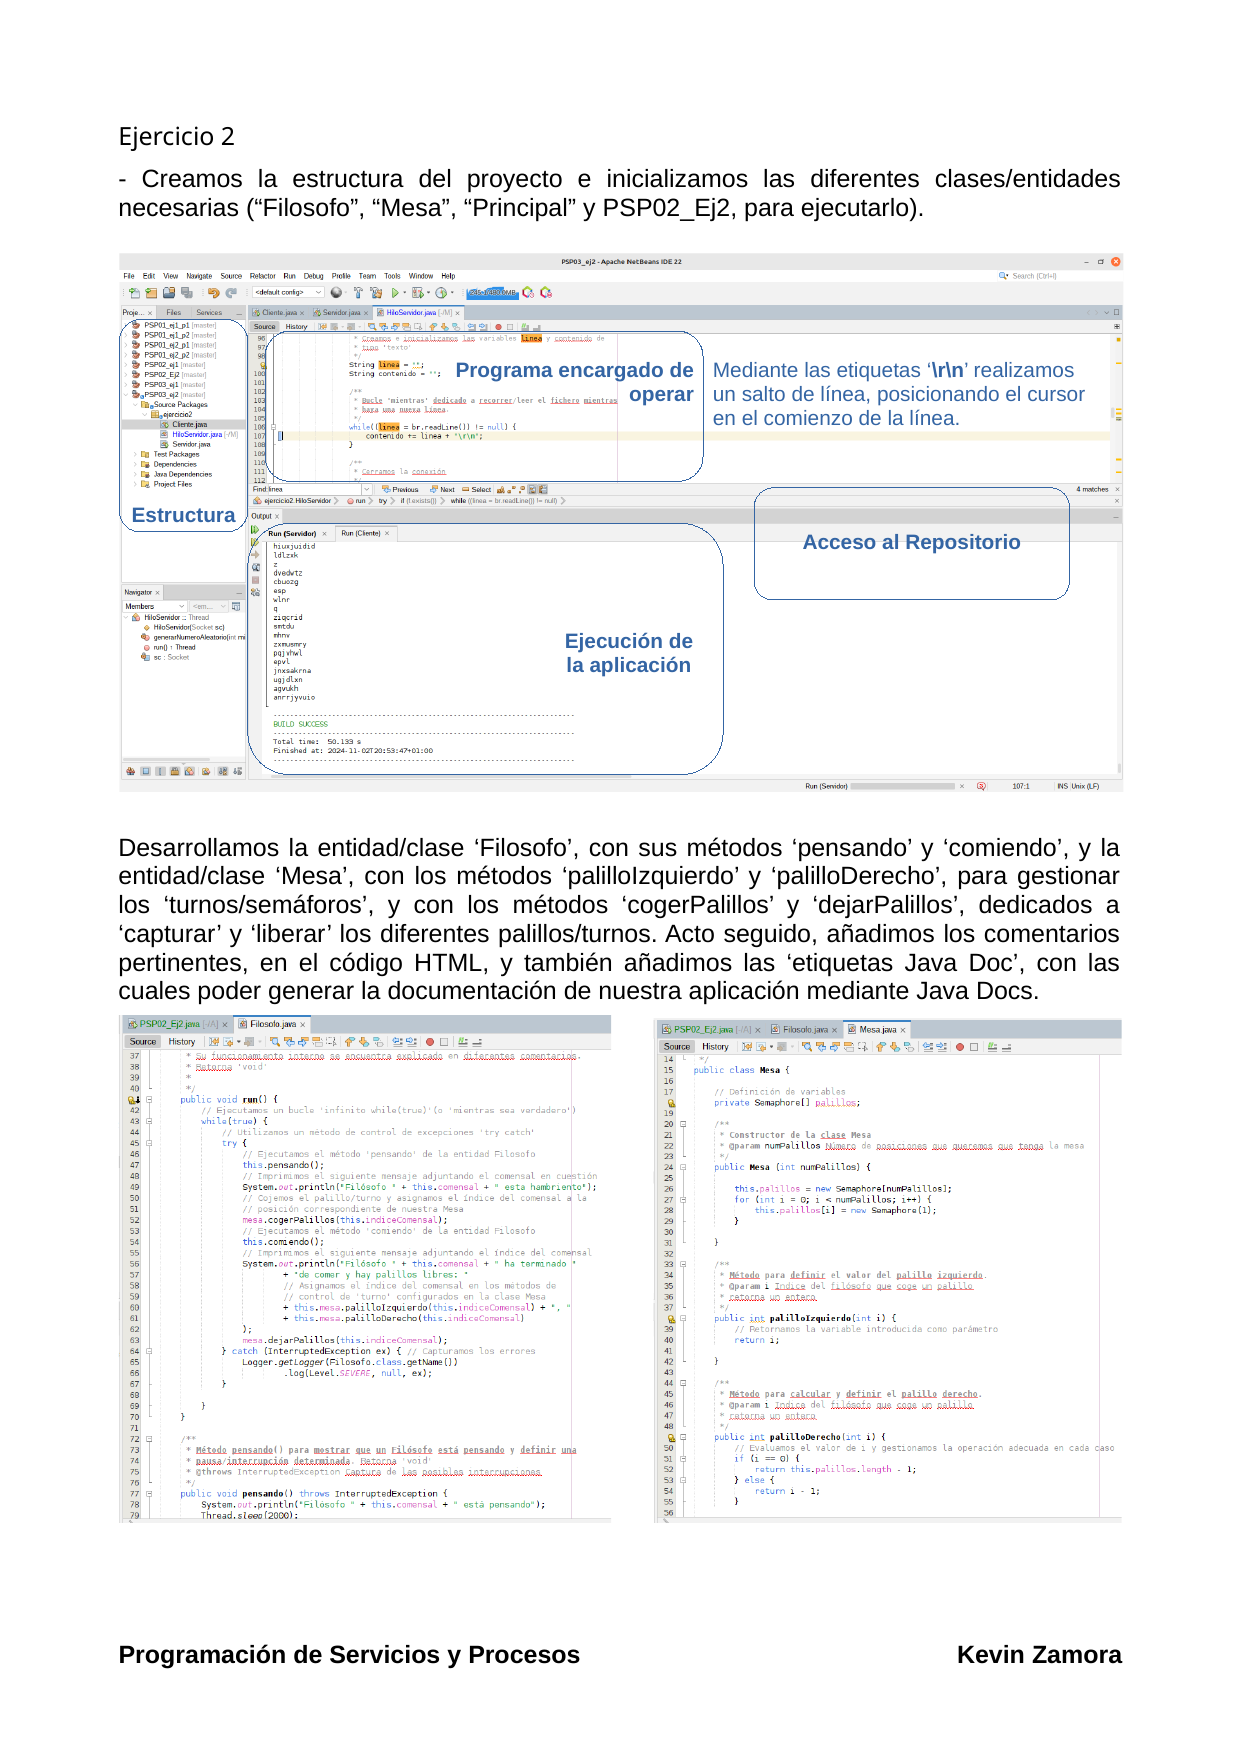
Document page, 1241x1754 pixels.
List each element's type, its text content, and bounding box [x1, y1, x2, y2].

text Desarrollamos la entidad/clase ‘Filosofo’, con sus métodos ‘pensando’ y ‘comiendo’, y la entidad/clase ‘Mesa’, con los métodos ‘palilloIzquierdo’ y ‘palilloDerecho’, para gestionar los ‘turnos/semáforos’, y con los métodos ‘cogerPalillos’ y ‘dejarPalillos’, dedicados a ‘capturar’ y ‘liberar’ los diferentes palillos/turnos. Acto seguido, añadimos los comentarios pertinentes, en el código HTML, y también añadimos las ‘etiquetas Java Doc’, con las cuales poder generar la documentación de nuestra aplicación mediante Java Docs. [118, 832, 1122, 1005]
picture [118, 1015, 310, 1523]
picture [653, 1018, 827, 1523]
text Ejercicio 2 [118, 118, 1122, 152]
text - Creamos la estructura del proyecto e inicializamos las diferentes clases/entidades necesarias (“Filosofo”, “Mesa”, “Principal” y PSP02_Ej2, para ejecutarlo). [118, 164, 1122, 221]
picture [119, 253, 1124, 792]
